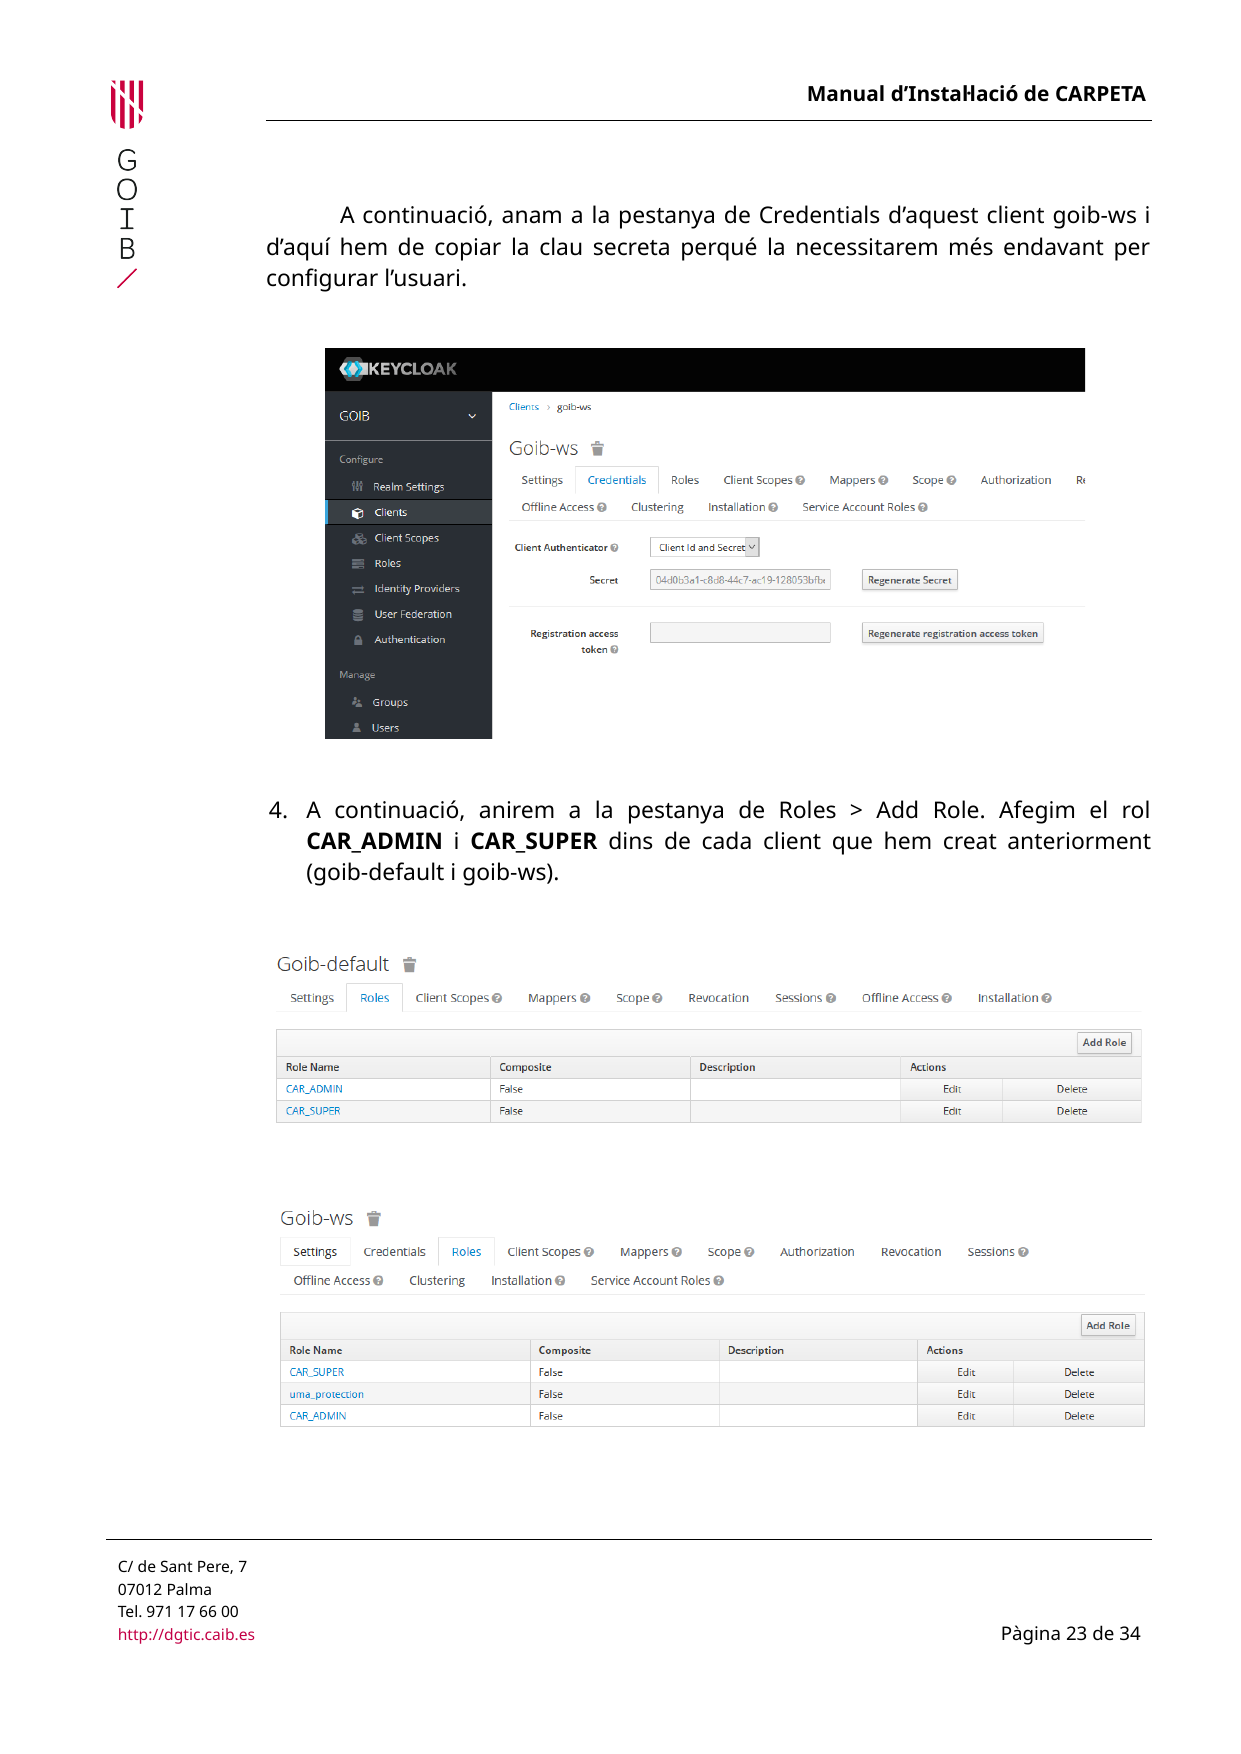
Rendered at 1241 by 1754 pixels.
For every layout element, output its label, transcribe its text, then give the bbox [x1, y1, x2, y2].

picture [265, 942, 1152, 1141]
picture [82, 57, 172, 319]
list A continuació, anam a la pestanya de Credentials d’aquest client goib-ws i d’aquí hem de copiar la clau secreta perqué la necessitarem més endavant per configurar l’usuari. [266, 199, 1152, 293]
picture [325, 348, 1086, 739]
picture [265, 1195, 1152, 1441]
list A continuació, anirem a la pestanya de Roles > Add Role. Afegim el rol CAR_ADMIN i CAR_SUPER dins de cada client que hem creat anteriorment (goib-default i goib-ws). [269, 794, 1152, 887]
